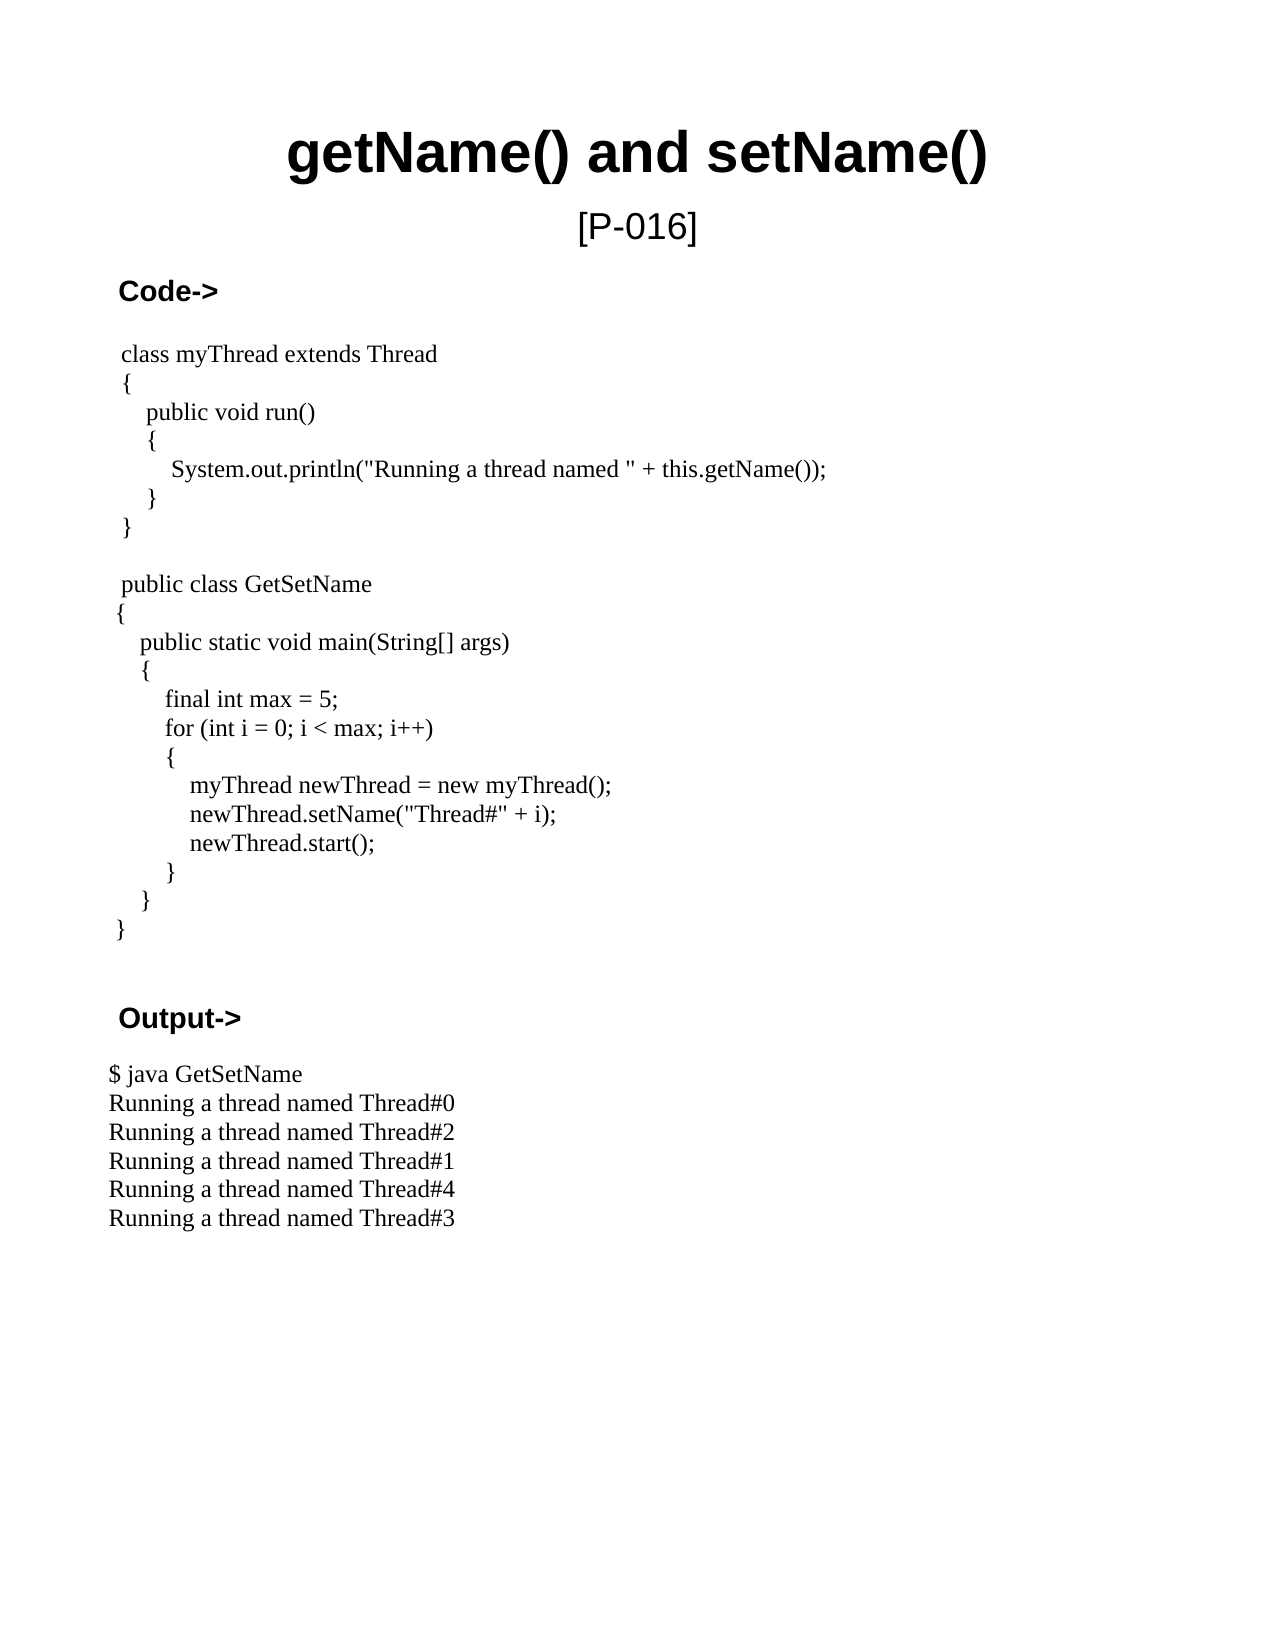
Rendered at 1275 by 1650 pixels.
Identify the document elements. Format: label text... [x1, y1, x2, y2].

subtitle Code-> [118, 274, 1157, 308]
subtitle Output-> [118, 1001, 1157, 1035]
subtitle [P-016] [118, 204, 1157, 247]
title getName() and setName() [118, 118, 1157, 185]
